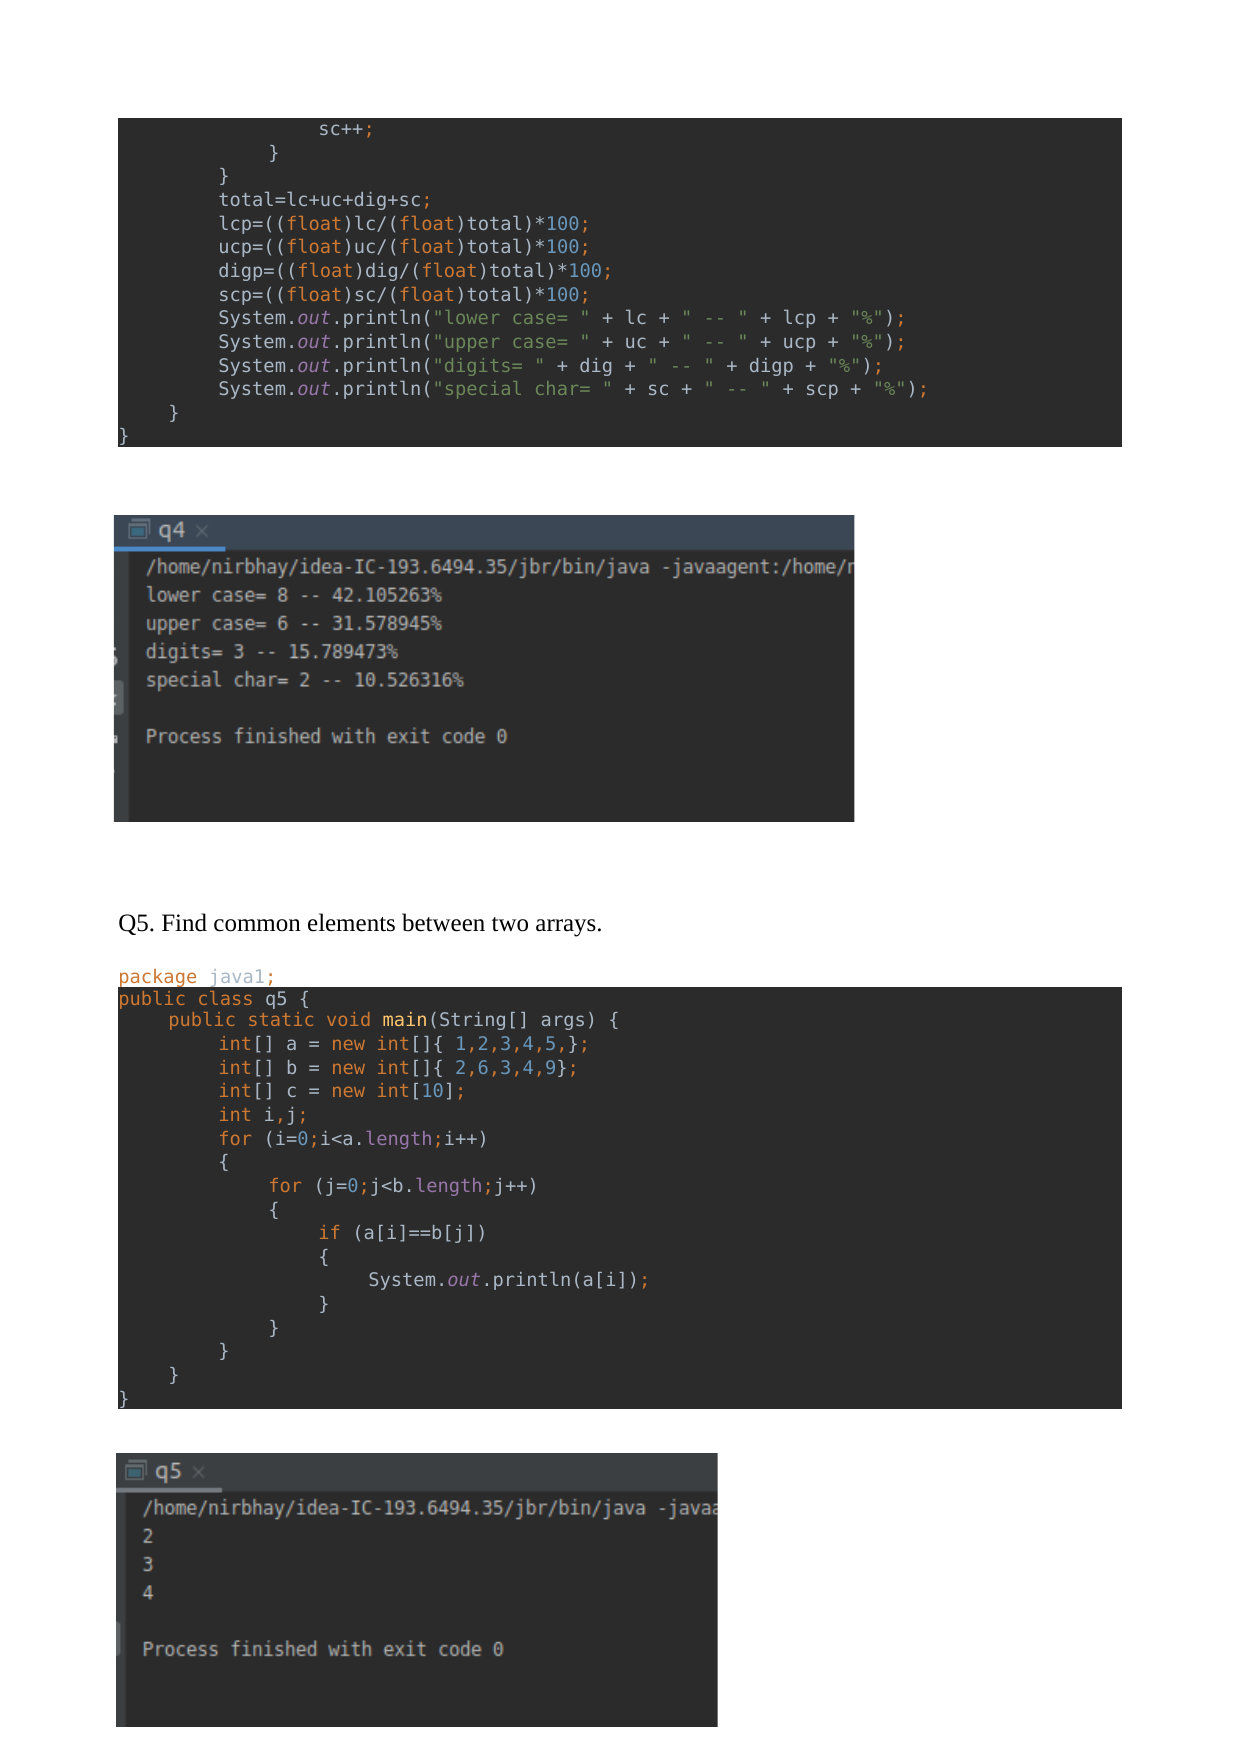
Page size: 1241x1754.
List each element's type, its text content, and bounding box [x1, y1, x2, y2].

text System.out.println("special char= " + sc + " -- " + scp + "%"); [118, 378, 1122, 402]
text int[] c = new int[10]; [118, 1080, 1122, 1104]
text } [118, 1388, 1122, 1409]
text total=lc+uc+dig+sc; [118, 189, 1122, 213]
text } [118, 1340, 1122, 1364]
text int[] a = new int[]{ 1,2,3,4,5,}; [118, 1033, 1122, 1057]
text int[] b = new int[]{ 2,6,3,4,9}; [118, 1057, 1122, 1080]
text package java1; [118, 966, 1122, 987]
text lcp=((float)lc/(float)total)*100; [118, 213, 1122, 236]
text } [118, 165, 1122, 189]
text } [118, 1293, 1122, 1317]
text { [118, 1198, 1122, 1222]
text System.out.println("lower case= " + lc + " -- " + lcp + "%"); [118, 307, 1122, 331]
text System.out.println("upper case= " + uc + " -- " + ucp + "%"); [118, 331, 1122, 354]
text public static void main(String[] args) { [118, 1009, 1122, 1033]
text { [118, 1151, 1122, 1175]
text } [118, 1317, 1122, 1340]
text System.out.println("digits= " + dig + " -- " + digp + "%"); [118, 354, 1122, 378]
picture [116, 1453, 718, 1727]
text int i,j; [118, 1104, 1122, 1128]
text public class q5 { [118, 987, 1122, 1009]
text if (a[i]==b[j]) [118, 1222, 1122, 1246]
text } [118, 402, 1122, 426]
text ucp=((float)uc/(float)total)*100; [118, 236, 1122, 260]
text for (j=0;j<b.length;j++) [118, 1175, 1122, 1198]
text scp=((float)sc/(float)total)*100; [118, 284, 1122, 307]
text Q5. Find common elements between two arrays. [118, 879, 1122, 937]
text System.out.println(a[i]); [118, 1269, 1122, 1293]
text } [118, 1364, 1122, 1388]
picture [113, 515, 855, 822]
text sc++; [118, 118, 1122, 142]
text } [118, 426, 1122, 447]
text { [118, 1246, 1122, 1269]
text for (i=0;i<a.length;i++) [118, 1128, 1122, 1151]
text digp=((float)dig/(float)total)*100; [118, 260, 1122, 284]
text } [118, 142, 1122, 165]
